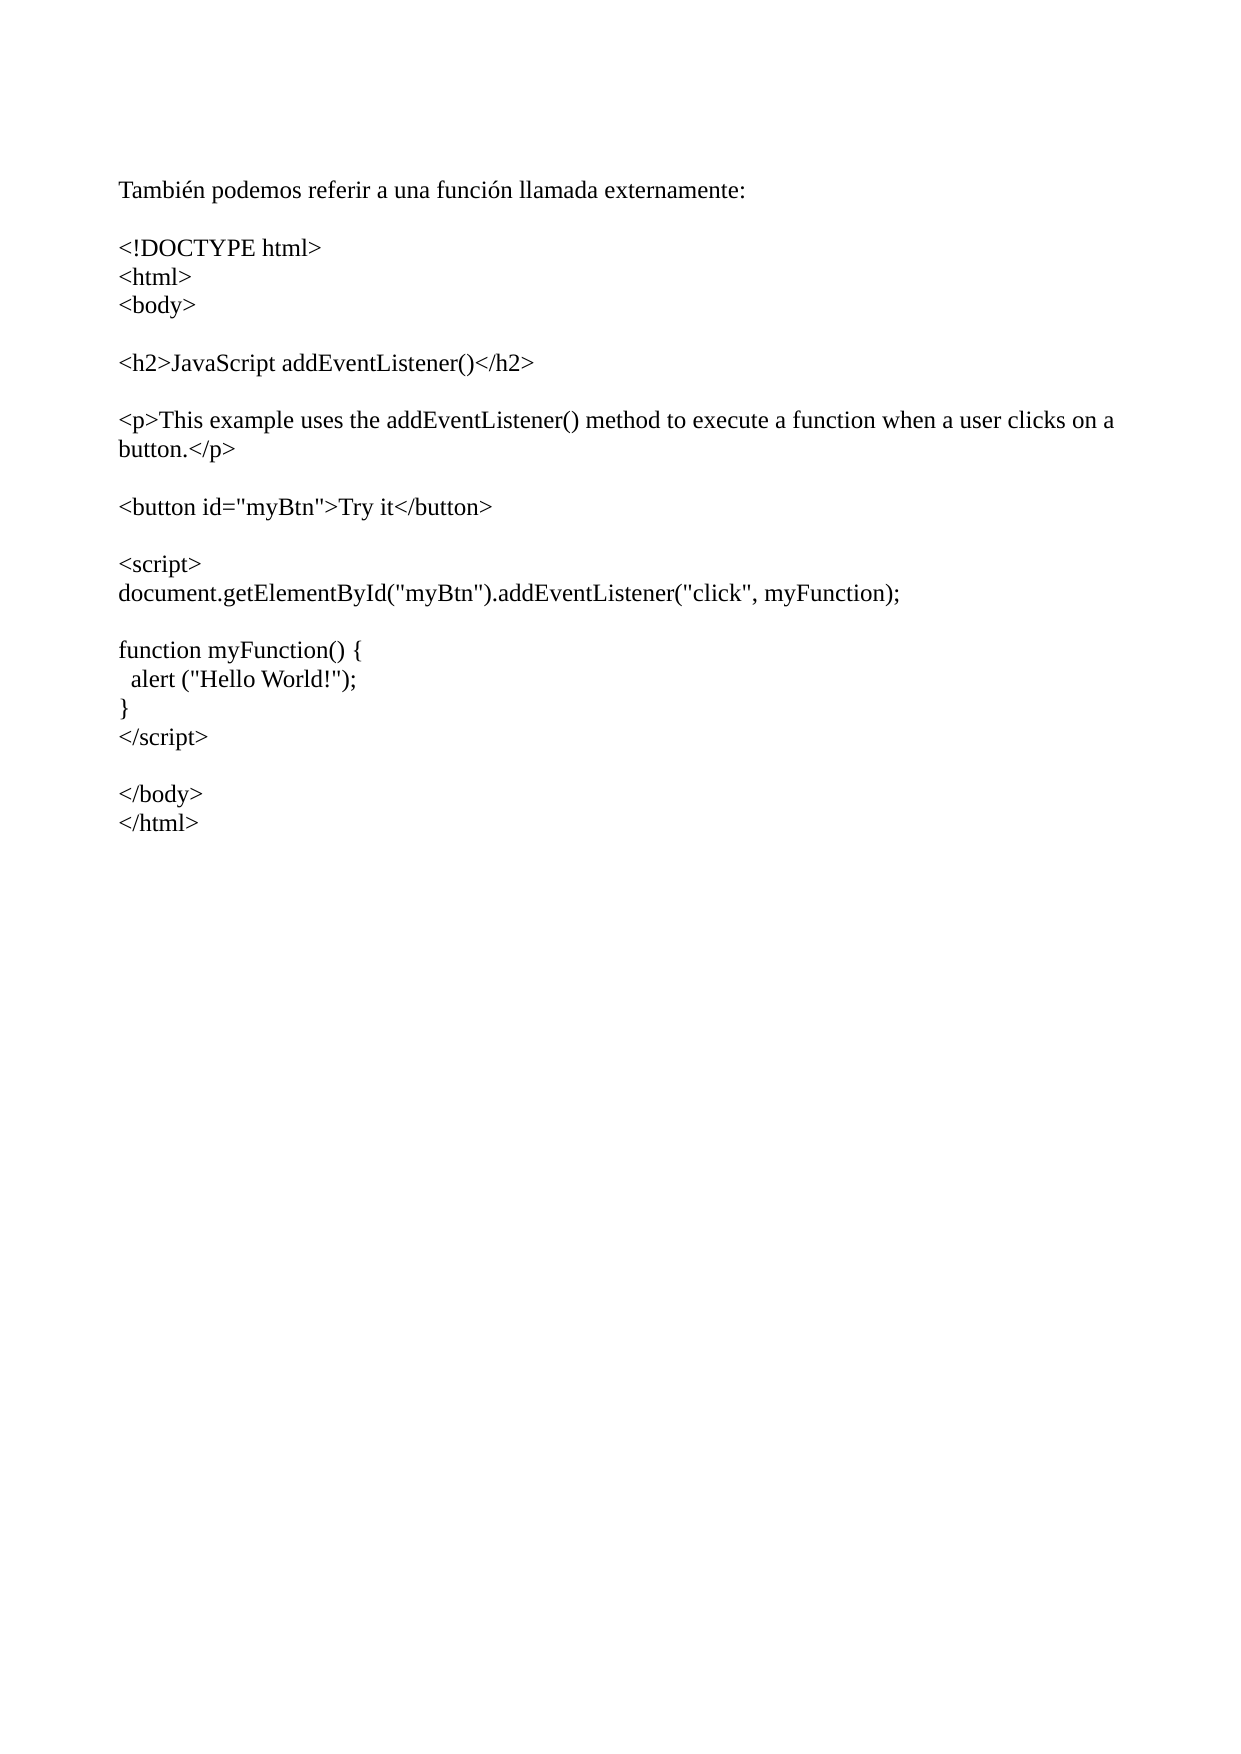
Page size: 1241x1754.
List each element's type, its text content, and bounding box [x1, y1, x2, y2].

text <html> [118, 262, 1122, 291]
text </body> [118, 779, 1122, 808]
text </script> [118, 722, 1122, 751]
text <button id="myBtn">Try it</button> [118, 492, 1122, 521]
text </html> [118, 808, 1122, 837]
text <script> [118, 549, 1122, 578]
text alert ("Hello World!"); [118, 664, 1122, 693]
text <h2>JavaScript addEventListener()</h2> [118, 348, 1122, 377]
text function myFunction() { [118, 636, 1122, 664]
text } [118, 693, 1122, 722]
text <body> [118, 291, 1122, 319]
text <p>This example uses the addEventListener() method to execute a function when a user clicks on a button.</p> [118, 406, 1122, 463]
text <!DOCTYPE html> [118, 233, 1122, 262]
text document.getElementById("myBtn").addEventListener("click", myFunction); [118, 578, 1122, 607]
text También podemos referir a una función llamada externamente: [118, 176, 1122, 204]
